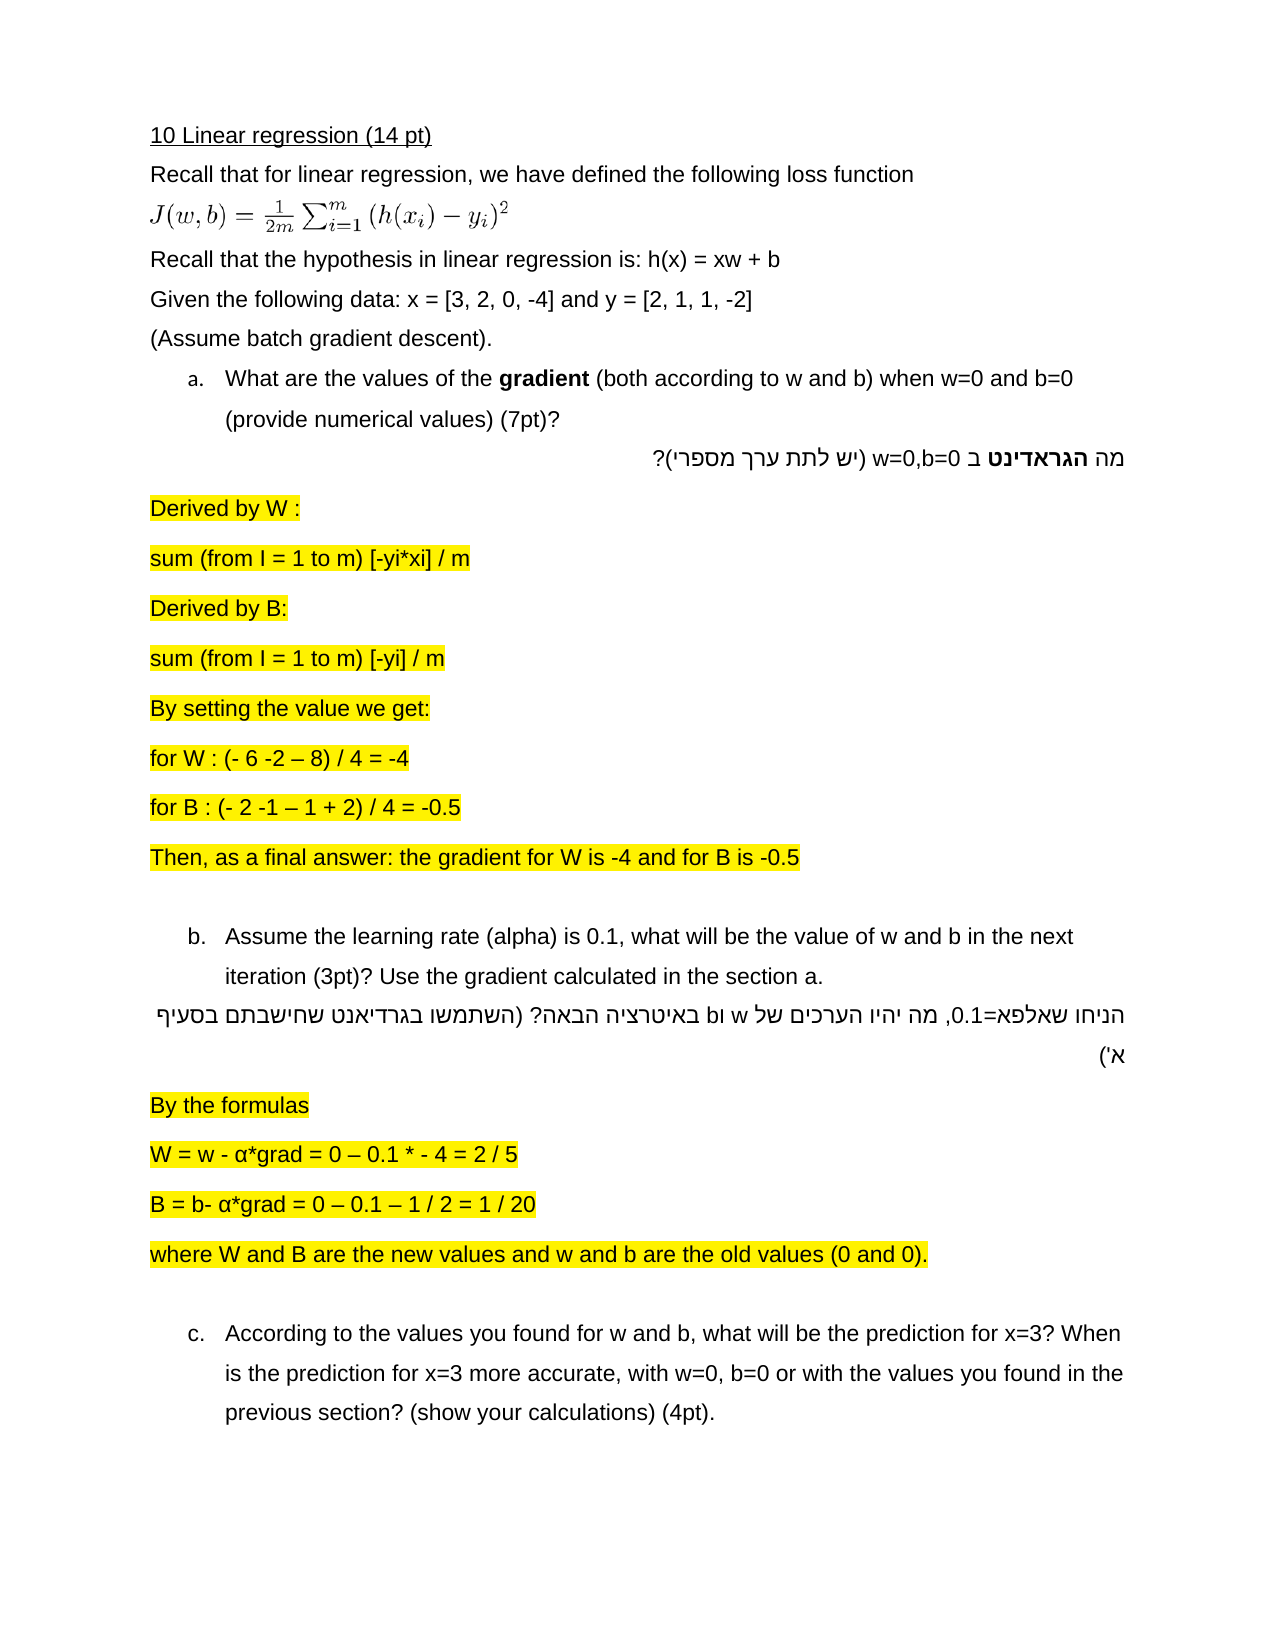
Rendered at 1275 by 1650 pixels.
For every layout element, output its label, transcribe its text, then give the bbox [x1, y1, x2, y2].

text Recall that the hypothesis in linear regression is: h(x) = xw + b [150, 246, 1125, 272]
text for W : (- 6 -2 – 8) / 4 = -4 [150, 744, 1125, 771]
text הניחו שאלפא=0.1, מה יהיו הערכים של w וb באיטרציה הבאה? (השתמשו בגרדיאנט שחישבתם בסעיף א') [150, 1002, 1125, 1068]
text for B : (- 2 -1 – 1 + 2) / 4 = -0.5 [150, 794, 1125, 821]
list What are the values of the gradient (both according to w and b) when w=0 and b=0 (provide numerical values) (7pt)? [187, 364, 1125, 432]
list Assume the learning rate (alpha) is 0.1, what will be the value of w and b in the next iteration (3pt)? Use the gradient calculated in the section a. [187, 923, 1125, 989]
text B = b- α*grad = 0 – 0.1 – 1 / 2 = 1 / 20 [150, 1191, 1125, 1218]
list According to the values you found for w and b, what will be the prediction for x=3? When is the prediction for x=3 more accurate, with w=0, b=0 or with the values you found in the previous section? (show your calculations) (4pt). [187, 1320, 1125, 1426]
text 10 Linear regression (14 pt) [150, 122, 1125, 148]
text By setting the value we get: [150, 694, 1125, 721]
text Derived by B: [150, 595, 1125, 621]
text By the formulas [150, 1092, 1125, 1118]
text where W and B are the new values and w and b are the old values (0 and 0). [150, 1241, 1125, 1268]
text Given the following data: x = [3, 2, 0, -4] and y = [2, 1, 1, -2] [150, 286, 1125, 312]
text (Assume batch gradient descent). [150, 325, 1125, 351]
text Recall that for linear regression, we have defined the following loss function [150, 161, 1125, 188]
picture [150, 200, 508, 232]
text sum (from I = 1 to m) [-yi*xi] / m [150, 545, 1125, 571]
text sum (from I = 1 to m) [-yi] / m [150, 645, 1125, 671]
text W = w - α*grad = 0 – 0.1 * - 4 = 2 / 5 [150, 1141, 1125, 1168]
text מה הגראדינט ב w=0,b=0 (יש לתת ערך מספרי)? [150, 445, 1125, 471]
text Then, as a final answer: the gradient for W is -4 and for B is -0.5 [150, 844, 1125, 871]
text Derived by W : [150, 495, 1125, 521]
